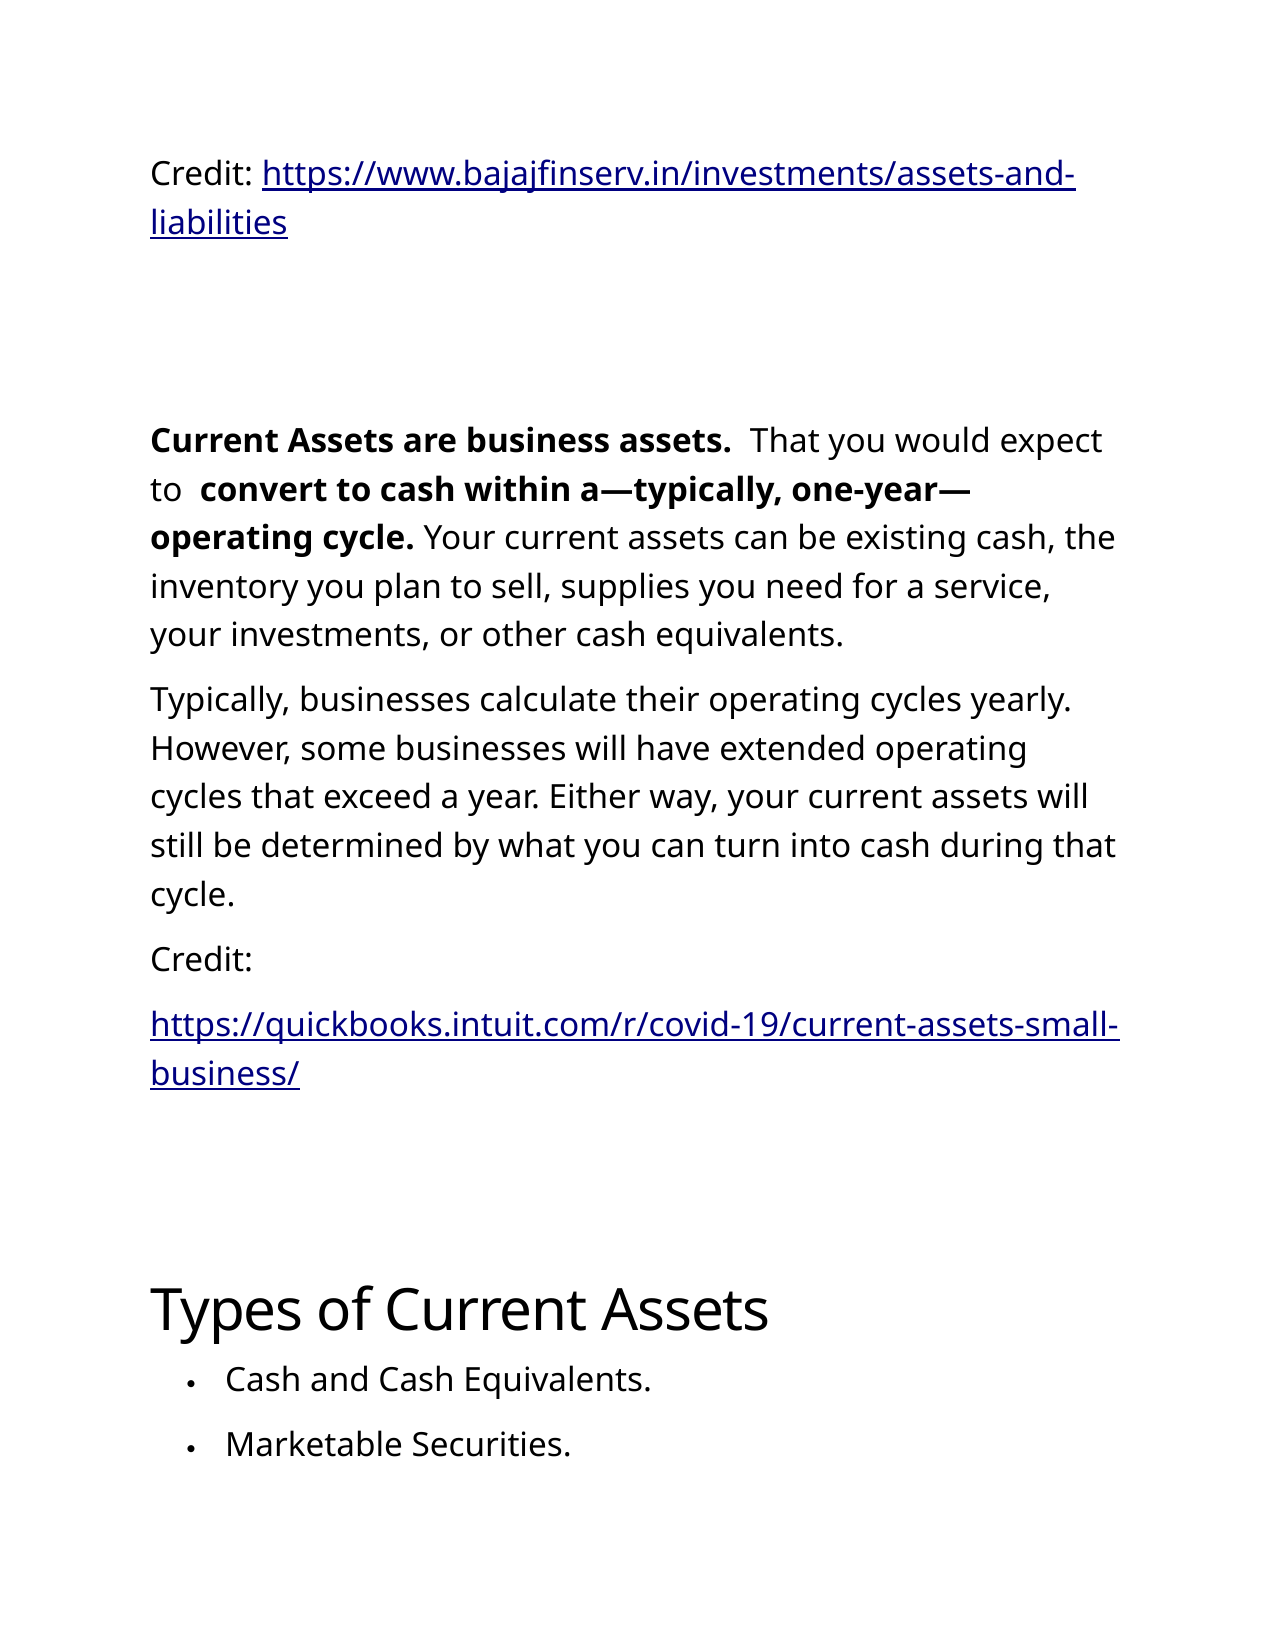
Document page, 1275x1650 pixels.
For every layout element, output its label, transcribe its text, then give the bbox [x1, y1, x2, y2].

text https://quickbooks.intuit.com/r/covid-19/current-assets-small-business/ [150, 1001, 1125, 1095]
text Credit: [150, 936, 1125, 981]
text Credit: https://www.bajajfinserv.in/investments/assets-and-liabilities [150, 150, 1125, 244]
title Types of Current Assets [150, 1267, 1125, 1347]
list Cash and Cash Equivalents. [187, 1355, 1125, 1401]
text Typically, businesses calculate their operating cycles yearly. However, some businesses will have extended operating cycles that exceed a year. Either way, your current assets will still be determined by what you can turn into cash during that cycle. [150, 676, 1125, 916]
text Current Assets are business assets. That you would expect to convert to cash within a—typically, one-year—operating cycle. Your current assets can be existing cash, the inventory you plan to sell, supplies you need for a service, your investments, or other cash equivalents. [150, 417, 1125, 656]
list Marketable Securities. [187, 1421, 1125, 1466]
